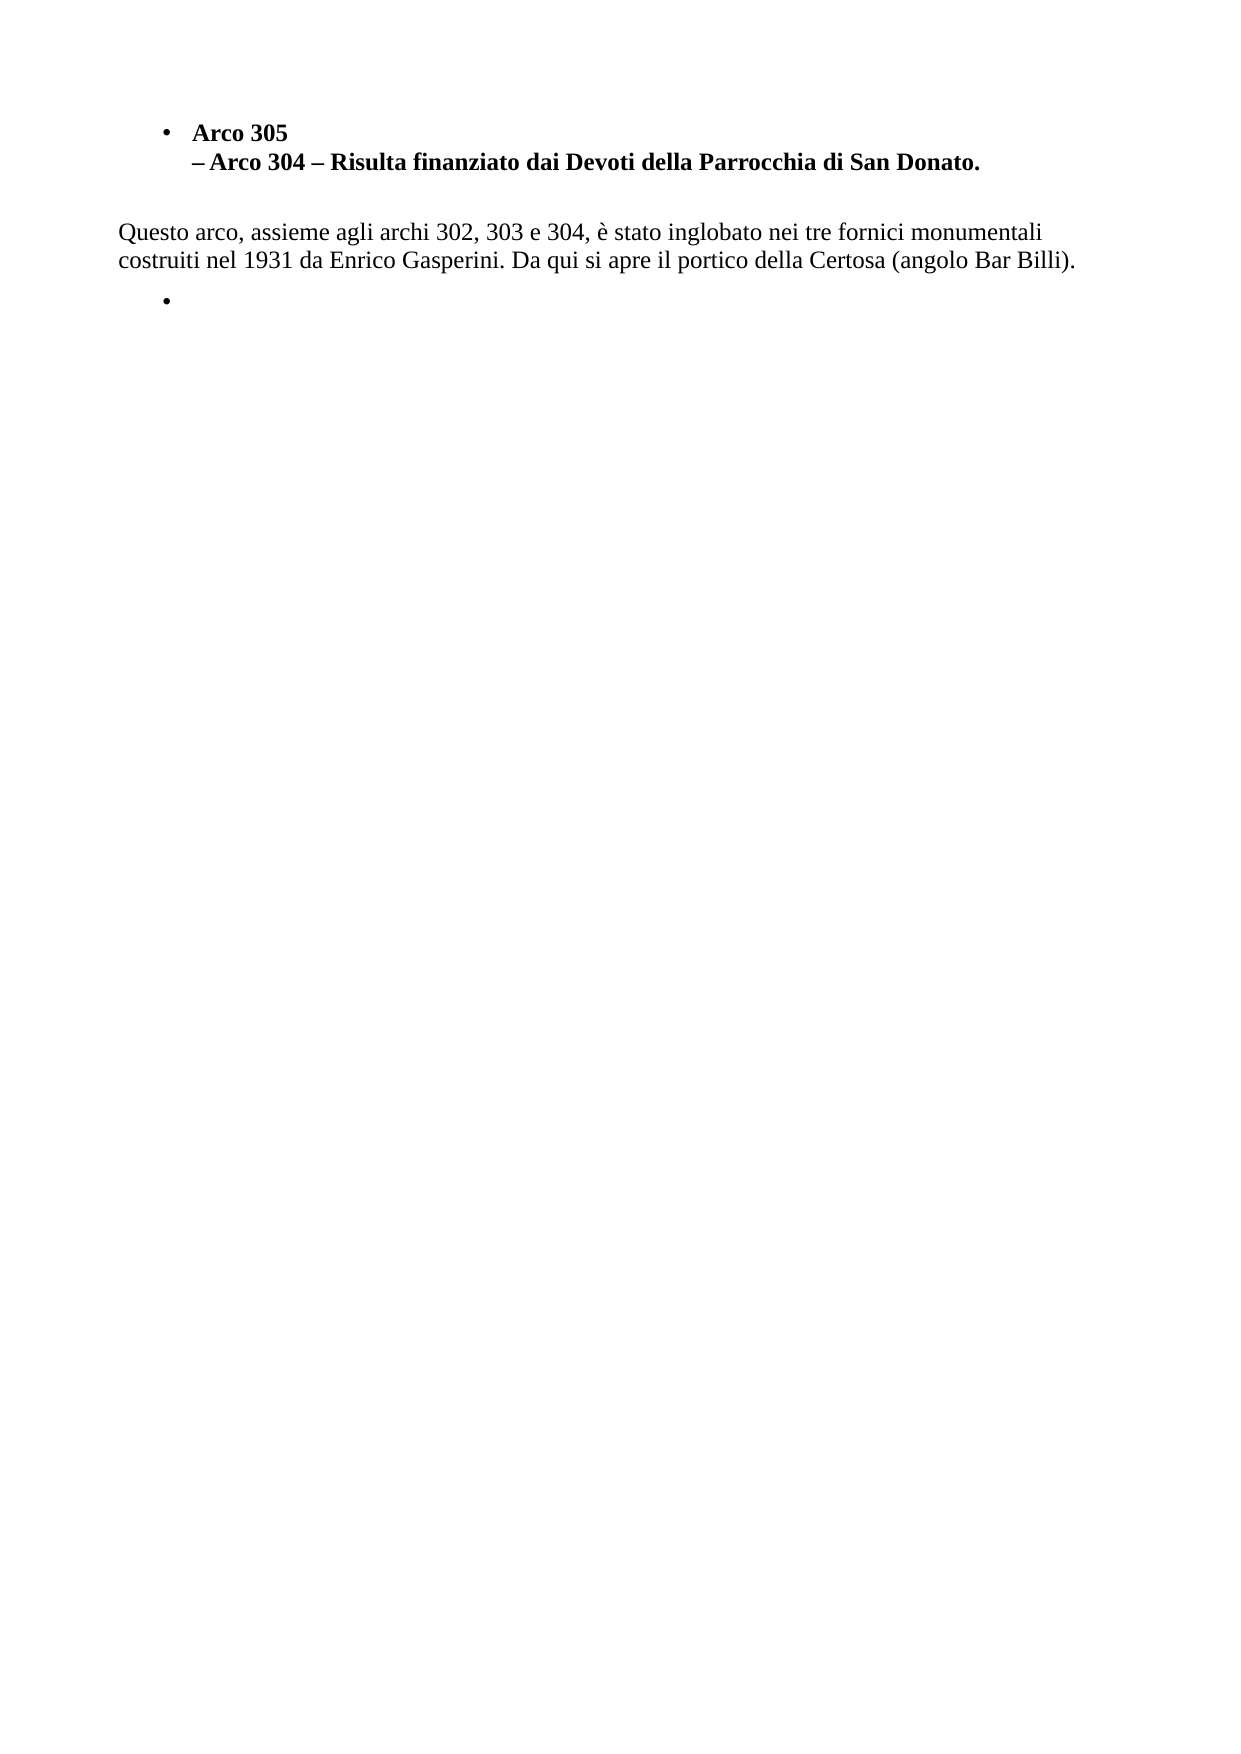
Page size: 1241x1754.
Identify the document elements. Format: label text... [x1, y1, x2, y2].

list Arco 305 – Arco 304 – Risulta finanziato dai Devoti della Parrocchia di San Donato. [162, 118, 1122, 204]
text Questo arco, assieme agli archi 302, 303 e 304, è stato inglobato nei tre fornici monumentali costruiti nel 1931 da Enrico Gasperini. Da qui si apre il portico della Certosa (angolo Bar Billi). [118, 217, 1122, 274]
